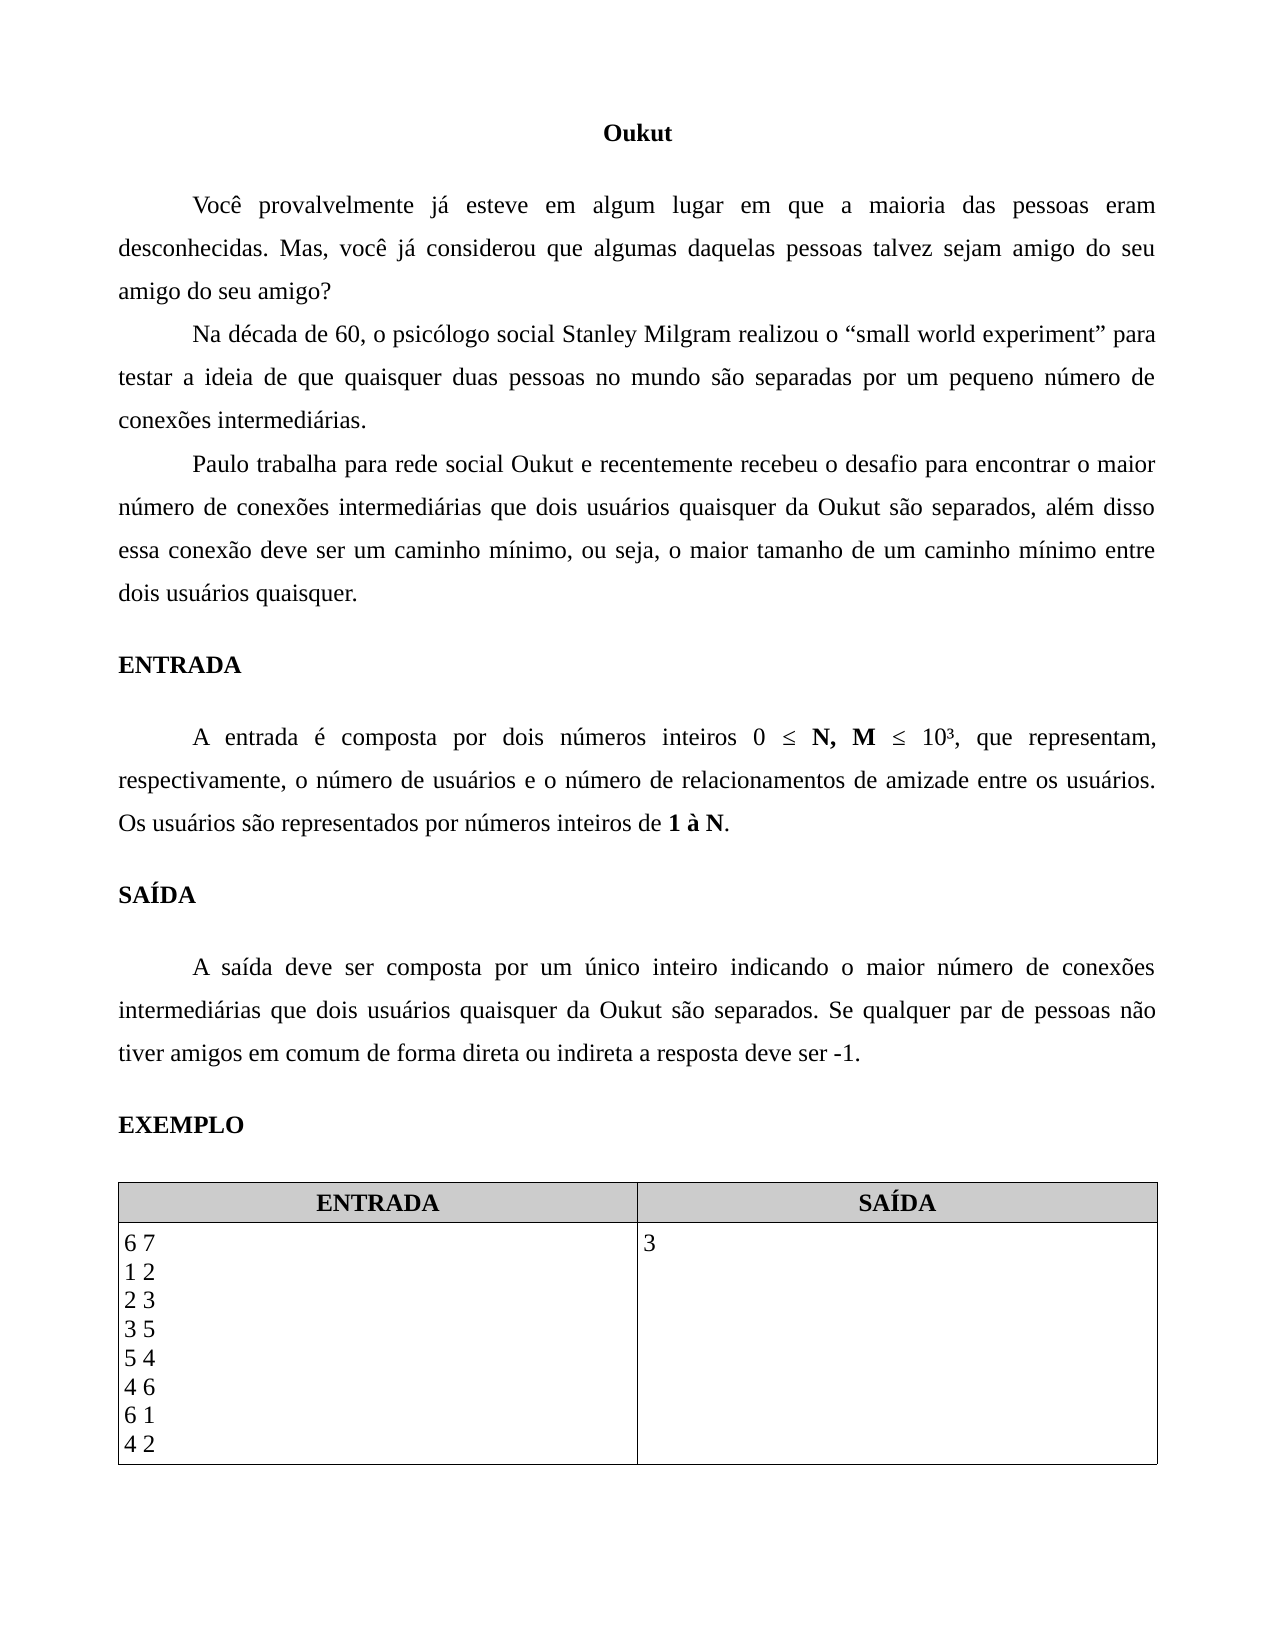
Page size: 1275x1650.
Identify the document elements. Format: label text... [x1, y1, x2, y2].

text ENTRADA [118, 650, 1157, 679]
text SAÍDA [118, 880, 1157, 909]
text A saída deve ser composta por um único inteiro indicando o maior número de conexões intermediárias que dois usuários quaisquer da Oukut são separados. Se qualquer par de pessoas não tiver amigos em comum de forma direta ou indireta a resposta deve ser -1. [118, 952, 1157, 1067]
text Oukut [118, 118, 1157, 147]
text EXEMPLO [118, 1110, 1157, 1139]
text Paulo trabalha para rede social Oukut e recentemente recebeu o desafio para encontrar o maior número de conexões intermediárias que dois usuários quaisquer da Oukut são separados, além disso essa conexão deve ser um caminho mínimo, ou seja, o maior tamanho de um caminho mínimo entre dois usuários quaisquer. [118, 449, 1157, 607]
text Na década de 60, o psicólogo social Stanley Milgram realizou o “small world experiment” para testar a ideia de que quaisquer duas pessoas no mundo são separadas por um pequeno número de conexões intermediárias. [118, 319, 1157, 434]
table_cell 3 [638, 1223, 1157, 1464]
table_cell 6 7 1 2 2 3 3 5 5 4 4 6 6 1 4 2 [119, 1223, 637, 1464]
table_header SAÍDA [638, 1183, 1157, 1222]
text Você provalvelmente já esteve em algum lugar em que a maioria das pessoas eram desconhecidas. Mas, você já considerou que algumas daquelas pessoas talvez sejam amigo do seu amigo do seu amigo? [118, 190, 1157, 305]
text A entrada é composta por dois números inteiros 0 ≤ N, M ≤ 10³, que representam, respectivamente, o número de usuários e o número de relacionamentos de amizade entre os usuários. Os usuários são representados por números inteiros de 1 à N. [118, 722, 1157, 837]
table_header ENTRADA [119, 1183, 637, 1222]
